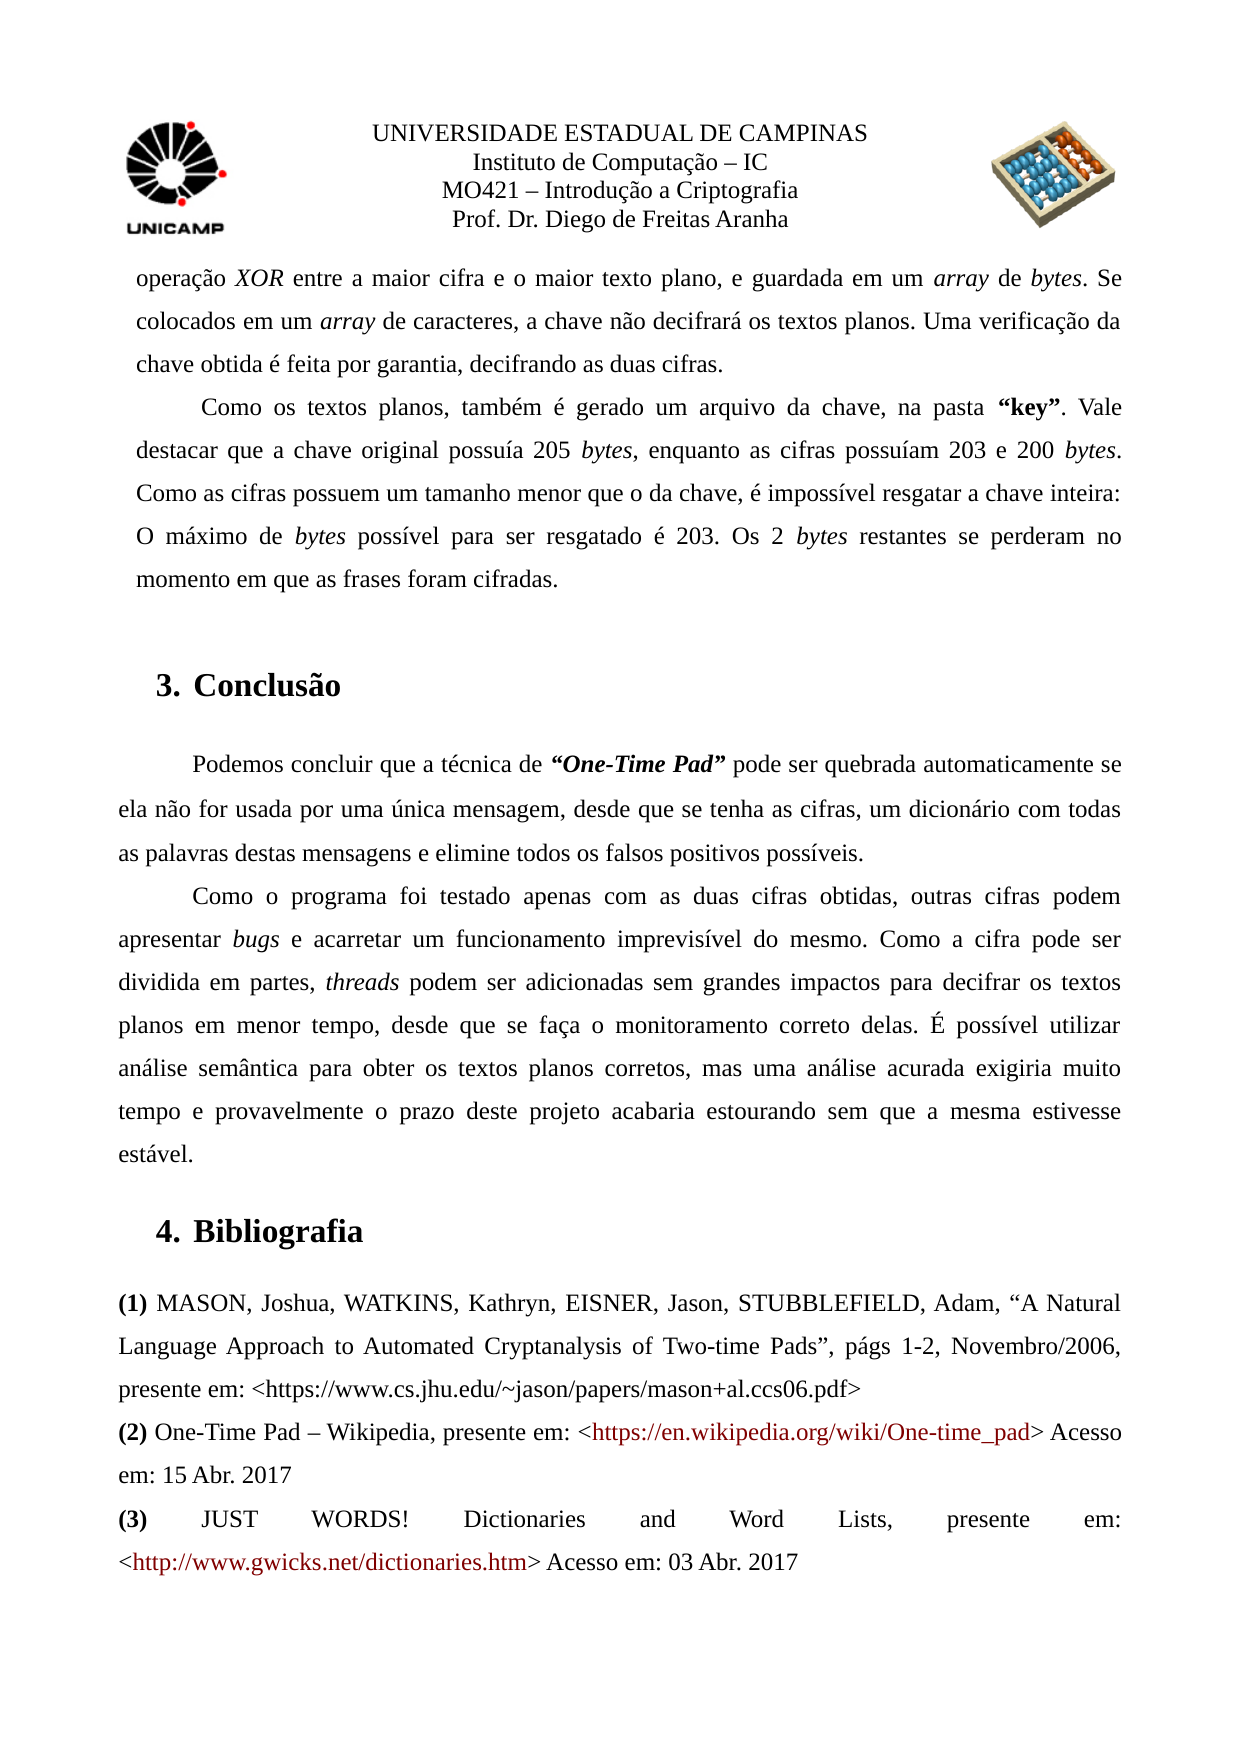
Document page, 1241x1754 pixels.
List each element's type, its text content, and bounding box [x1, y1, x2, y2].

list Conclusão [156, 665, 1122, 703]
list Bibliografia [156, 1211, 1122, 1250]
text Como o programa foi testado apenas com as duas cifras obtidas, outras cifras podem apresentar bugs e acarretar um funcionamento imprevisível do mesmo. Como a cifra pode ser dividida em partes, threads podem ser adicionadas sem grandes impactos para decifrar os textos planos em menor tempo, desde que se faça o monitoramento correto delas. É possível utilizar análise semântica para obter os textos planos corretos, mas uma análise acurada exigiria muito tempo e provavelmente o prazo deste projeto acabaria estourando sem que a mesma estivesse estável. [118, 881, 1122, 1168]
picture [987, 117, 1119, 230]
text (2) One-Time Pad – Wikipedia, presente em: <https://en.wikipedia.org/wiki/One-time_pad> Acesso em: 15 Abr. 2017 [118, 1417, 1122, 1489]
picture [97, 111, 256, 245]
text operação XOR entre a maior cifra e o maior texto plano, e guardada em um array de bytes. Se colocados em um array de caracteres, a chave não decifrará os textos planos. Uma verificação da chave obtida é feita por garantia, decifrando as duas cifras. [136, 263, 1122, 378]
text (3) JUST WORDS! Dictionaries and Word Lists, presente em: <http://www.gwicks.net/dictionaries.htm> Acesso em: 03 Abr. 2017 [118, 1504, 1122, 1576]
text Podemos concluir que a técnica de “One-Time Pad” pode ser quebrada automaticamente se ela não for usada por uma única mensagem, desde que se tenha as cifras, um dicionário com todas as palavras destas mensagens e elimine todos os falsos positivos possíveis. [118, 742, 1122, 866]
text Como os textos planos, também é gerado um arquivo da chave, na pasta “key”. Vale destacar que a chave original possuía 205 bytes, enquanto as cifras possuíam 203 e 200 bytes. Como as cifras possuem um tamanho menor que o da chave, é impossível resgatar a chave inteira: O máximo de bytes possível para ser resgatado é 203. Os 2 bytes restantes se perderam no momento em que as frases foram cifradas. [136, 392, 1122, 593]
text (1) MASON, Joshua, WATKINS, Kathryn, EISNER, Jason, STUBBLEFIELD, Adam, “A Natural Language Approach to Automated Cryptanalysis of Two-time Pads”, págs 1-2, Novembro/2006, presente em: <https://www.cs.jhu.edu/~jason/papers/mason+al.ccs06.pdf> [118, 1288, 1122, 1403]
